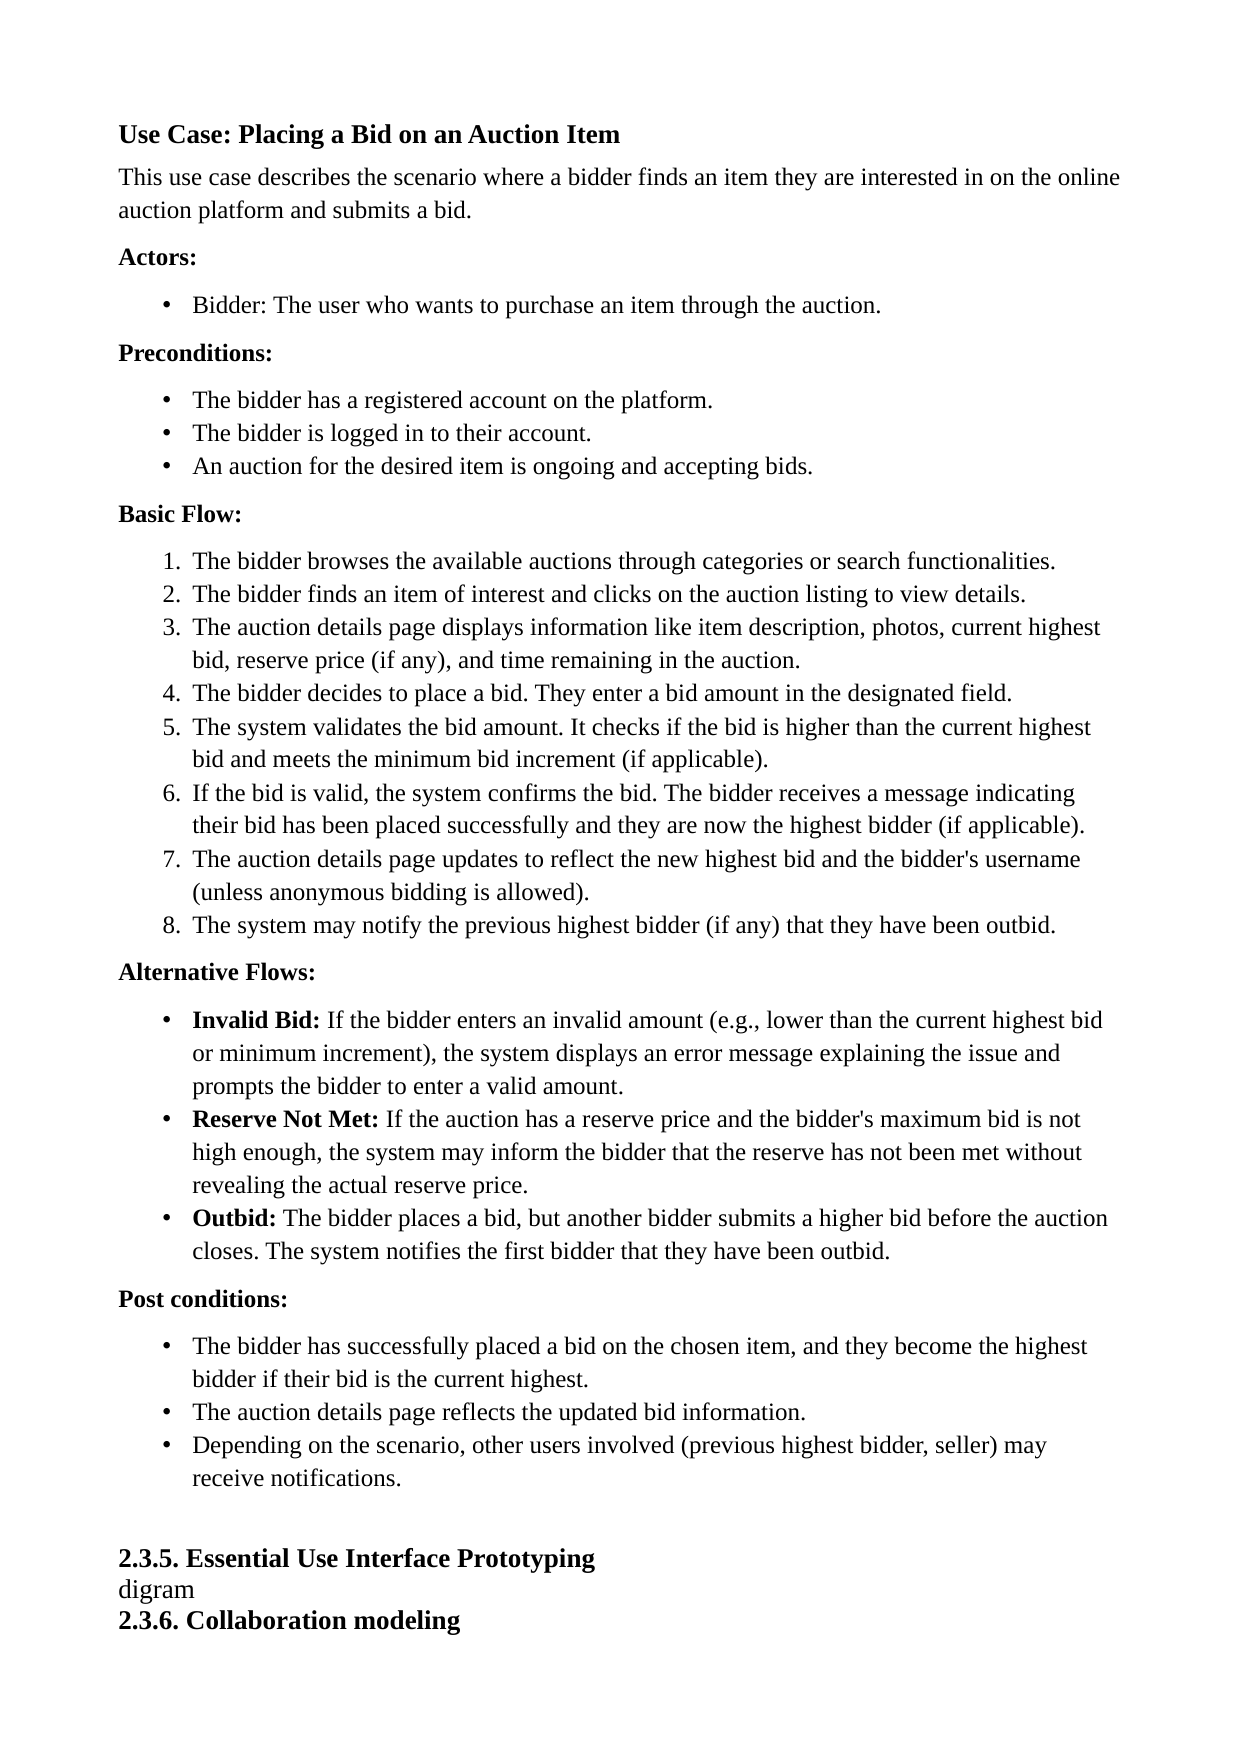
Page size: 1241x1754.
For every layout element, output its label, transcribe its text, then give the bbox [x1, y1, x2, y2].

text 2.3.6. Collaboration modeling [118, 1604, 1122, 1636]
text Actors: [118, 242, 1122, 271]
text This use case describes the scenario where a bidder finds an item they are interested in on the online auction platform and submits a bid. [118, 162, 1122, 223]
list The auction details page displays information like item description, photos, current highest bid, reserve price (if any), and time remaining in the auction. [162, 612, 1122, 674]
list Bidder: The user who wants to purchase an item through the auction. [162, 290, 1122, 319]
list Outbid: The bidder places a bid, but another bidder submits a higher bid before the auction closes. The system notifies the first bidder that they have been outbid. [162, 1203, 1122, 1265]
text 2.3.5. Essential Use Interface Prototyping [118, 1542, 1122, 1573]
list The bidder finds an item of interest and clicks on the auction listing to view details. [162, 579, 1122, 608]
text Basic Flow: [118, 499, 1122, 528]
list Reserve Not Met: If the auction has a reserve price and the bidder's maximum bid is not high enough, the system may inform the bidder that the reserve has not been met without revealing the actual reserve price. [162, 1104, 1122, 1199]
list Invalid Bid: If the bidder enters an invalid amount (e.g., lower than the current highest bid or minimum increment), the system displays an error message explaining the issue and prompts the bidder to enter a valid amount. [162, 1005, 1122, 1100]
list The system may notify the previous highest bidder (if any) that they have been outbid. [162, 910, 1122, 938]
list The bidder decides to place a bid. They enter a bid amount in the designated field. [162, 678, 1122, 707]
list If the bid is valid, the system confirms the bid. The bidder receives a message indicating their bid has been placed successfully and they are now the highest bidder (if applicable). [162, 778, 1122, 839]
list The system validates the bid amount. It checks if the bid is higher than the current highest bid and meets the minimum bid increment (if applicable). [162, 712, 1122, 773]
list The auction details page reflects the updated bid information. [162, 1397, 1122, 1426]
list Depending on the scenario, other users involved (previous highest bidder, seller) may receive notifications. [162, 1430, 1122, 1492]
list An auction for the desired item is ongoing and accepting bids. [162, 451, 1122, 480]
text Alternative Flows: [118, 957, 1122, 986]
text digram [118, 1573, 1122, 1604]
text Preconditions: [118, 338, 1122, 366]
list The auction details page updates to reflect the new highest bid and the bidder's username (unless anonymous bidding is allowed). [162, 844, 1122, 905]
list The bidder is logged in to their account. [162, 418, 1122, 447]
list The bidder has a registered account on the platform. [162, 385, 1122, 414]
subtitle Use Case: Placing a Bid on an Auction Item [118, 118, 1122, 149]
list The bidder browses the available auctions through categories or search functionalities. [162, 546, 1122, 575]
list The bidder has successfully placed a bid on the chosen item, and they become the highest bidder if their bid is the current highest. [162, 1331, 1122, 1393]
text Post conditions: [118, 1284, 1122, 1312]
